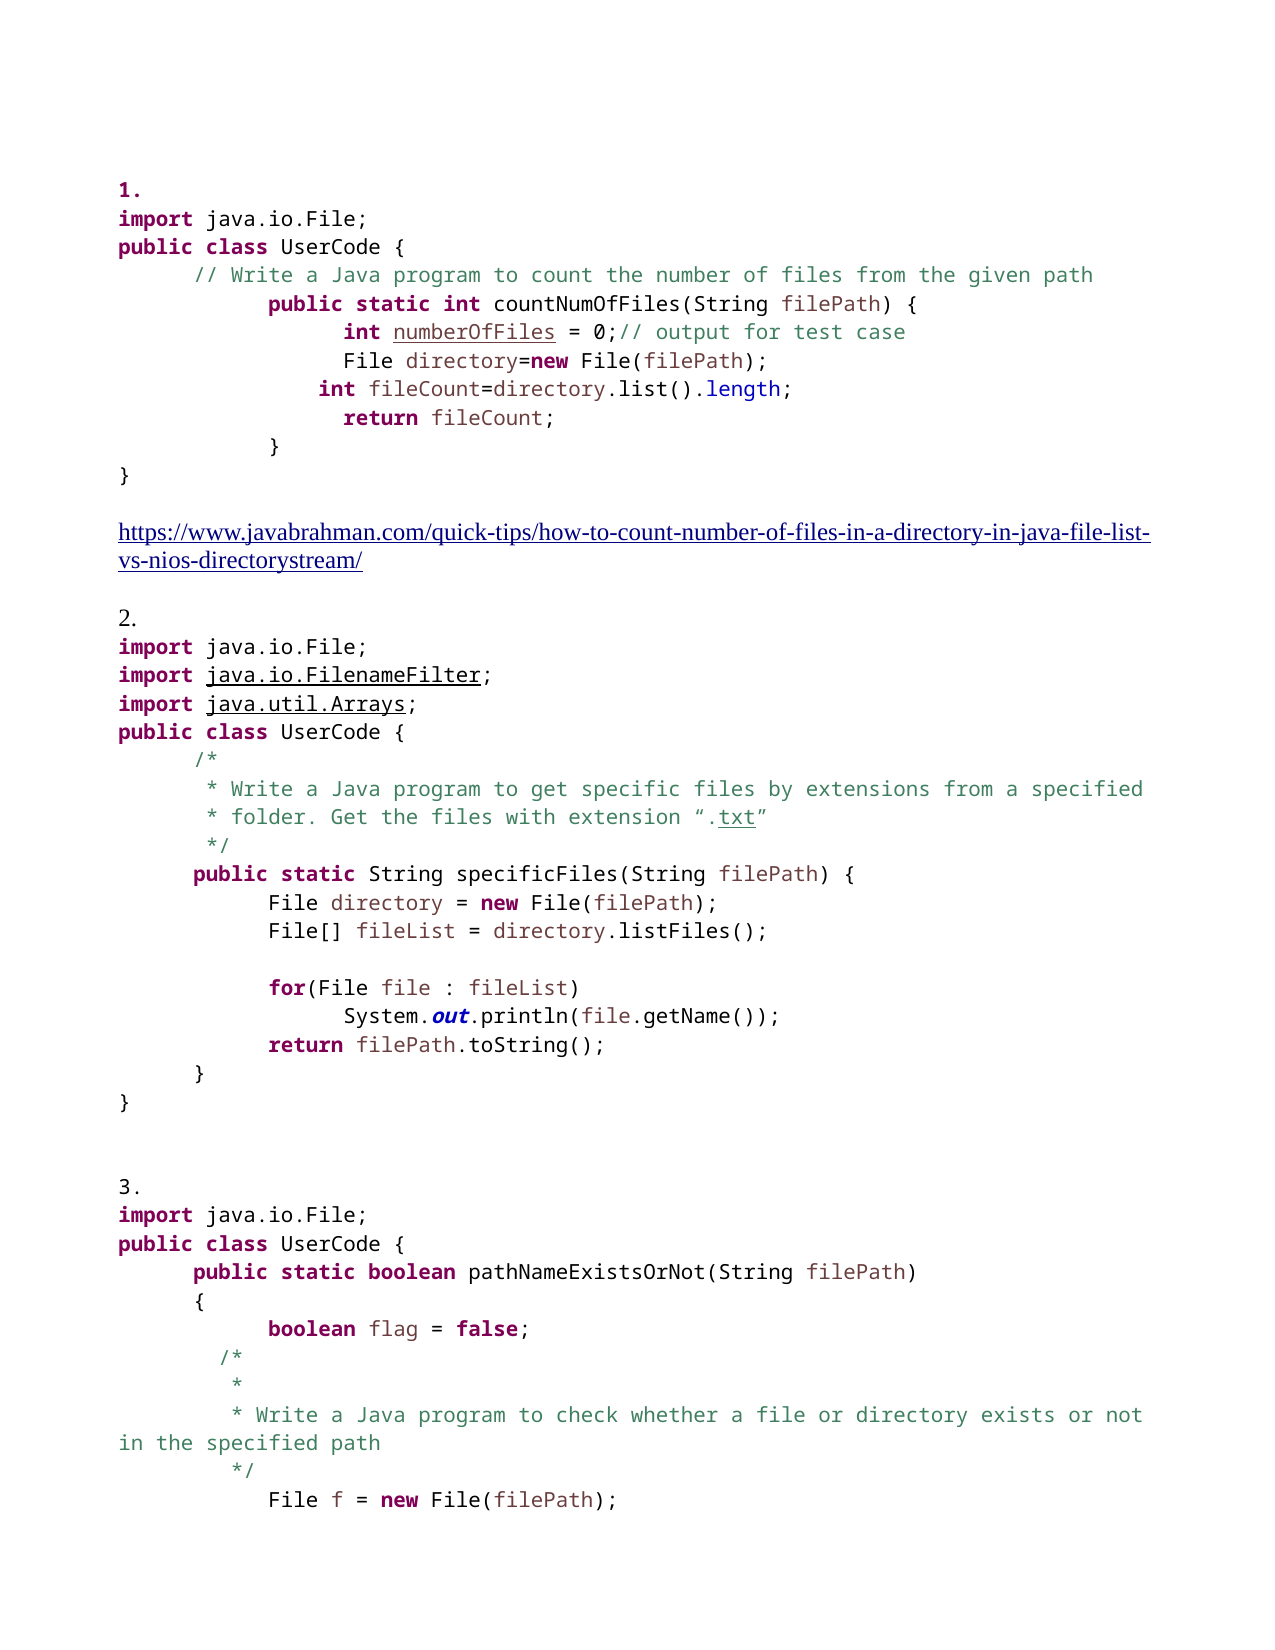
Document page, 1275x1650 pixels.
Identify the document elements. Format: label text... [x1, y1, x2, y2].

text import java.io.File; [118, 1201, 1157, 1229]
text } [118, 1087, 1157, 1115]
text /* [118, 1343, 1157, 1371]
text File[] fileList = directory.listFiles(); [118, 916, 1157, 945]
text */ [118, 831, 1157, 859]
text * Write a Java program to get specific files by extensions from a specified [118, 774, 1157, 802]
text import java.util.Arrays; [118, 689, 1157, 717]
text 3. [118, 1172, 1157, 1201]
text for(File file : fileList) [118, 973, 1157, 1002]
text File f = new File(filePath); [118, 1485, 1157, 1513]
text 2. [118, 603, 1157, 632]
text import java.io.FilenameFilter; [118, 660, 1157, 689]
text import java.io.File; [118, 632, 1157, 660]
text public class UserCode { [118, 232, 1157, 261]
text File directory = new File(filePath); [118, 888, 1157, 916]
text public class UserCode { [118, 1229, 1157, 1257]
text https://www.javabrahman.com/quick-tips/how-to-count-number-of-files-in-a-directory-in-java-file-list-vs-nios-directorystream/ [118, 517, 1157, 574]
text public class UserCode { [118, 717, 1157, 746]
text */ [118, 1457, 1157, 1485]
text return fileCount; [118, 403, 1157, 431]
text int fileCount=directory.list().length; [118, 374, 1157, 403]
text } [118, 1058, 1157, 1087]
text public static String specificFiles(String filePath) { [118, 859, 1157, 888]
text } [118, 431, 1157, 460]
text // Write a Java program to count the number of files from the given path [118, 261, 1157, 289]
text } [118, 460, 1157, 488]
text import java.io.File; [118, 204, 1157, 232]
text 1. [118, 175, 1157, 204]
text int numberOfFiles = 0;// output for test case [118, 317, 1157, 346]
text public static int countNumOfFiles(String filePath) { [118, 289, 1157, 317]
text * Write a Java program to check whether a file or directory exists or not in the specified path [118, 1400, 1157, 1457]
text File directory=new File(filePath); [118, 346, 1157, 374]
text * folder. Get the files with extension “.txt” [118, 802, 1157, 831]
text * [118, 1371, 1157, 1400]
text public static boolean pathNameExistsOrNot(String filePath) [118, 1257, 1157, 1286]
text /* [118, 746, 1157, 774]
text boolean flag = false; [118, 1314, 1157, 1343]
text return filePath.toString(); [118, 1030, 1157, 1058]
text { [118, 1286, 1157, 1314]
text System.out.println(file.getName()); [118, 1002, 1157, 1030]
